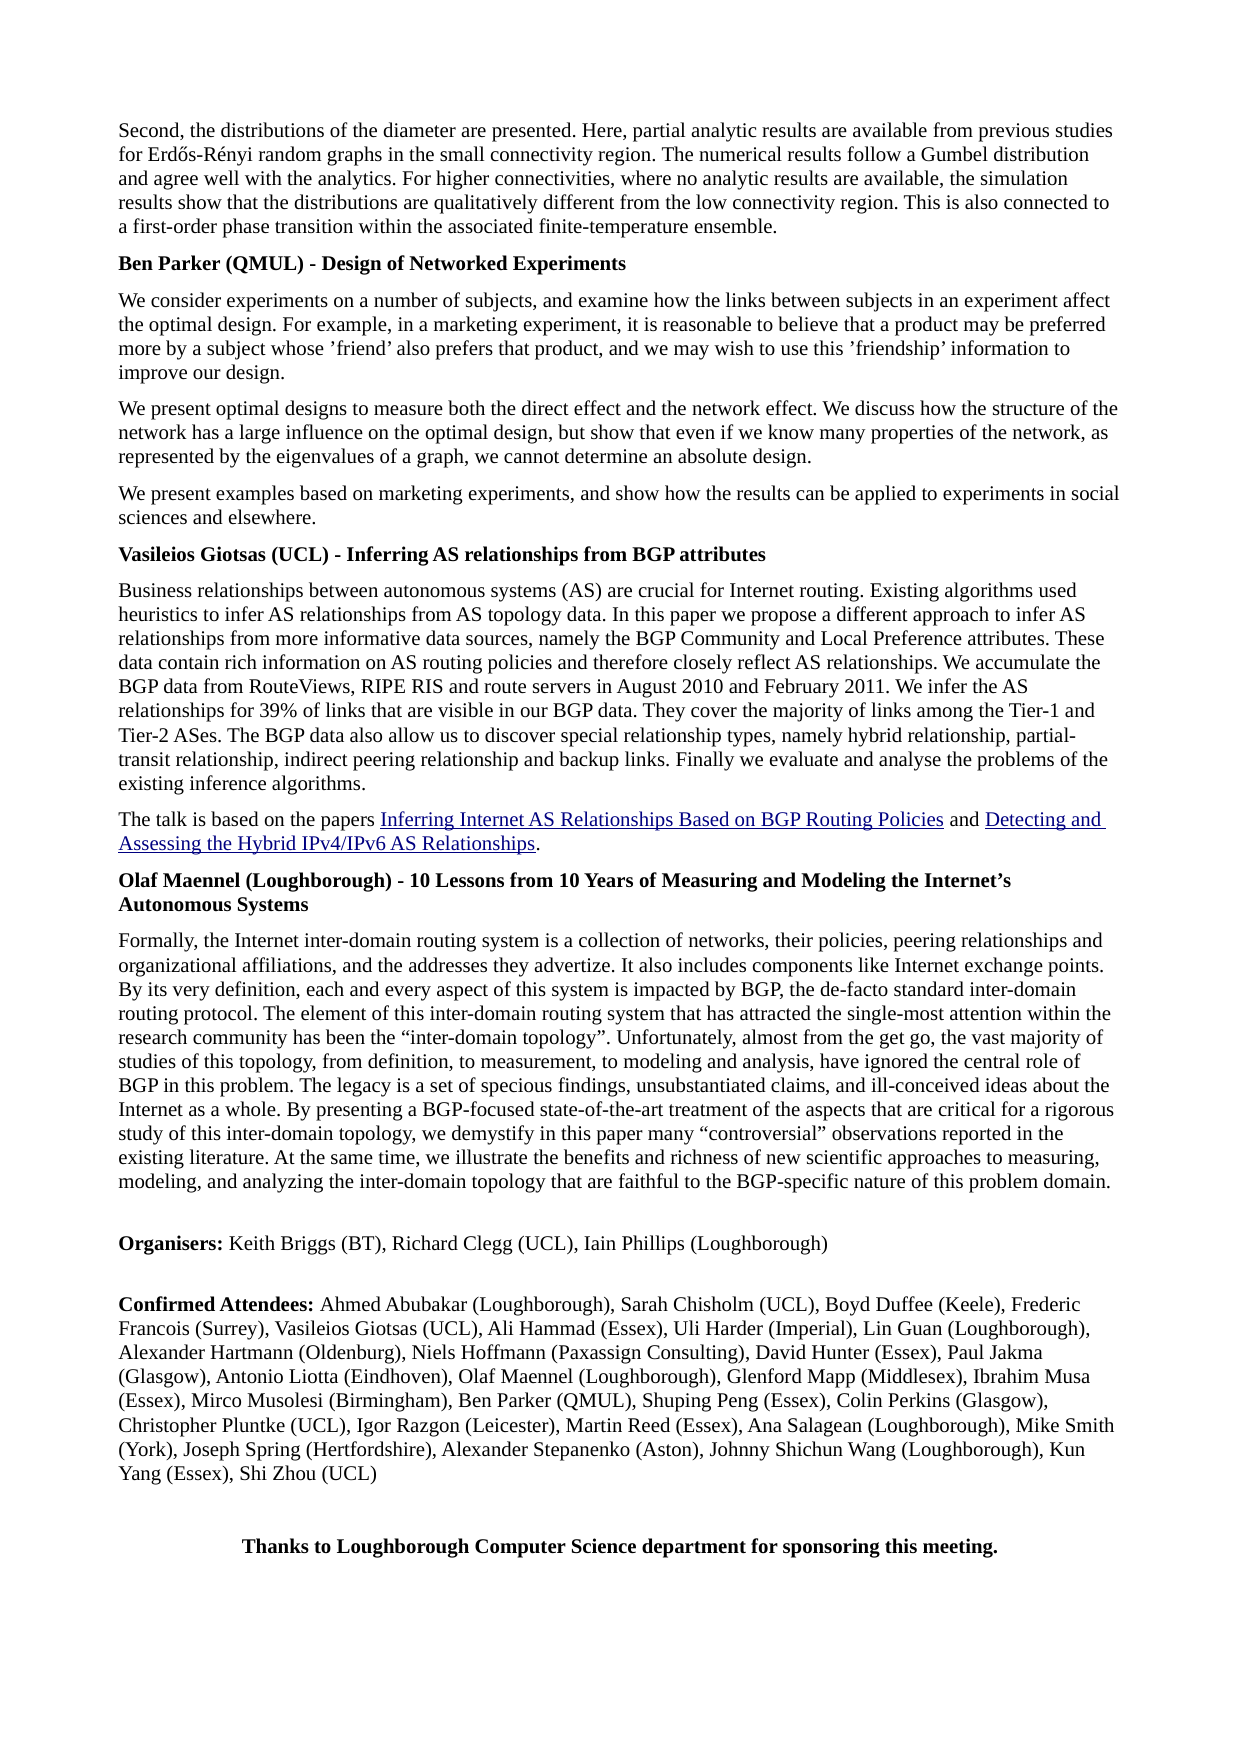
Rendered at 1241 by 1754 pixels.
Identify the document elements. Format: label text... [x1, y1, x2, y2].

text We consider experiments on a number of subjects, and examine how the links between subjects in an experiment affect the optimal design. For example, in a marketing experiment, it is reasonable to believe that a product may be preferred more by a subject whose ’friend’ also prefers that product, and we may wish to use this ’friendship’ information to improve our design. [118, 287, 1122, 384]
text Vasileios Giotsas (UCL) - Inferring AS relationships from BGP attributes [118, 542, 1122, 566]
text We present examples based on marketing experiments, and show how the results can be applied to experiments in social sciences and elsewhere. [118, 481, 1122, 529]
subtitle Organisers: Keith Briggs (BT), Richard Clegg (UCL), Iain Phillips (Loughborough) [118, 1231, 1122, 1255]
text Business relationships between autonomous systems (AS) are crucial for Internet routing. Existing algorithms used heuristics to infer AS relationships from AS topology data. In this paper we propose a different approach to infer AS relationships from more informative data sources, namely the BGP Community and Local Preference attributes. These data contain rich information on AS routing policies and therefore closely reflect AS relationships. We accumulate the BGP data from RouteViews, RIPE RIS and route servers in August 2010 and February 2011. We infer the AS relationships for 39% of links that are visible in our BGP data. They cover the majority of links among the Tier-1 and Tier-2 ASes. The BGP data also allow us to discover special relationship types, namely hybrid relationship, partial-transit relationship, indirect peering relationship and backup links. Finally we evaluate and analyse the problems of the existing inference algorithms. [118, 578, 1122, 795]
text The talk is based on the papers Inferring Internet AS Relationships Based on BGP Routing Policies and Detecting and Assessing the Hybrid IPv4/IPv6 AS Relationships. [118, 807, 1122, 855]
text Olaf Maennel (Loughborough) - 10 Lessons from 10 Years of Measuring and Modeling the Internet’s Autonomous Systems [118, 868, 1122, 916]
text Thanks to Loughborough Computer Science department for sponsoring this meeting. [118, 1534, 1122, 1558]
text Formally, the Internet inter-domain routing system is a collection of networks, their policies, peering relationships and organizational affiliations, and the addresses they advertize. It also includes components like Internet exchange points. By its very definition, each and every aspect of this system is impacted by BGP, the de-facto standard inter-domain routing protocol. The element of this inter-domain routing system that has attracted the single-most attention within the research community has been the “inter-domain topology”. Unfortunately, almost from the get go, the vast majority of studies of this topology, from definition, to measurement, to modeling and analysis, have ignored the central role of BGP in this problem. The legacy is a set of specious findings, unsubstantiated claims, and ill-conceived ideas about the Internet as a whole. By presenting a BGP-focused state-of-the-art treatment of the aspects that are critical for a rigorous study of this inter-domain topology, we demystify in this paper many “controversial” observations reported in the existing literature. At the same time, we illustrate the benefits and richness of new scientific approaches to measuring, modeling, and analyzing the inter-domain topology that are faithful to the BGP-specific nature of this problem domain. [118, 928, 1122, 1193]
subtitle Confirmed Attendees: Ahmed Abubakar (Loughborough), Sarah Chisholm (UCL), Boyd Duffee (Keele), Frederic Francois (Surrey), Vasileios Giotsas (UCL), Ali Hammad (Essex), Uli Harder (Imperial), Lin Guan (Loughborough), Alexander Hartmann (Oldenburg), Niels Hoffmann (Paxassign Consulting), David Hunter (Essex), Paul Jakma (Glasgow), Antonio Liotta (Eindhoven), Olaf Maennel (Loughborough), Glenford Mapp (Middlesex), Ibrahim Musa (Essex), Mirco Musolesi (Birmingham), Ben Parker (QMUL), Shuping Peng (Essex), Colin Perkins (Glasgow), Christopher Pluntke (UCL), Igor Razgon (Leicester), Martin Reed (Essex), Ana Salagean (Loughborough), Mike Smith (York), Joseph Spring (Hertfordshire), Alexander Stepanenko (Aston), Johnny Shichun Wang (Loughborough), Kun Yang (Essex), Shi Zhou (UCL) [118, 1292, 1122, 1485]
text We present optimal designs to measure both the direct effect and the network effect. We discuss how the structure of the network has a large influence on the optimal design, but show that even if we know many properties of the network, as represented by the eigenvalues of a graph, we cannot determine an absolute design. [118, 396, 1122, 468]
text Second, the distributions of the diameter are presented. Here, partial analytic results are available from previous studies for Erdős-Rényi random graphs in the small connectivity region. The numerical results follow a Gumbel distribution and agree well with the analytics. For higher connectivities, where no analytic results are available, the simulation results show that the distributions are qualitatively different from the low connectivity region. This is also connected to a first-order phase transition within the associated finite-temperature ensemble. [118, 118, 1122, 238]
text Ben Parker (QMUL) - Design of Networked Experiments [118, 251, 1122, 275]
